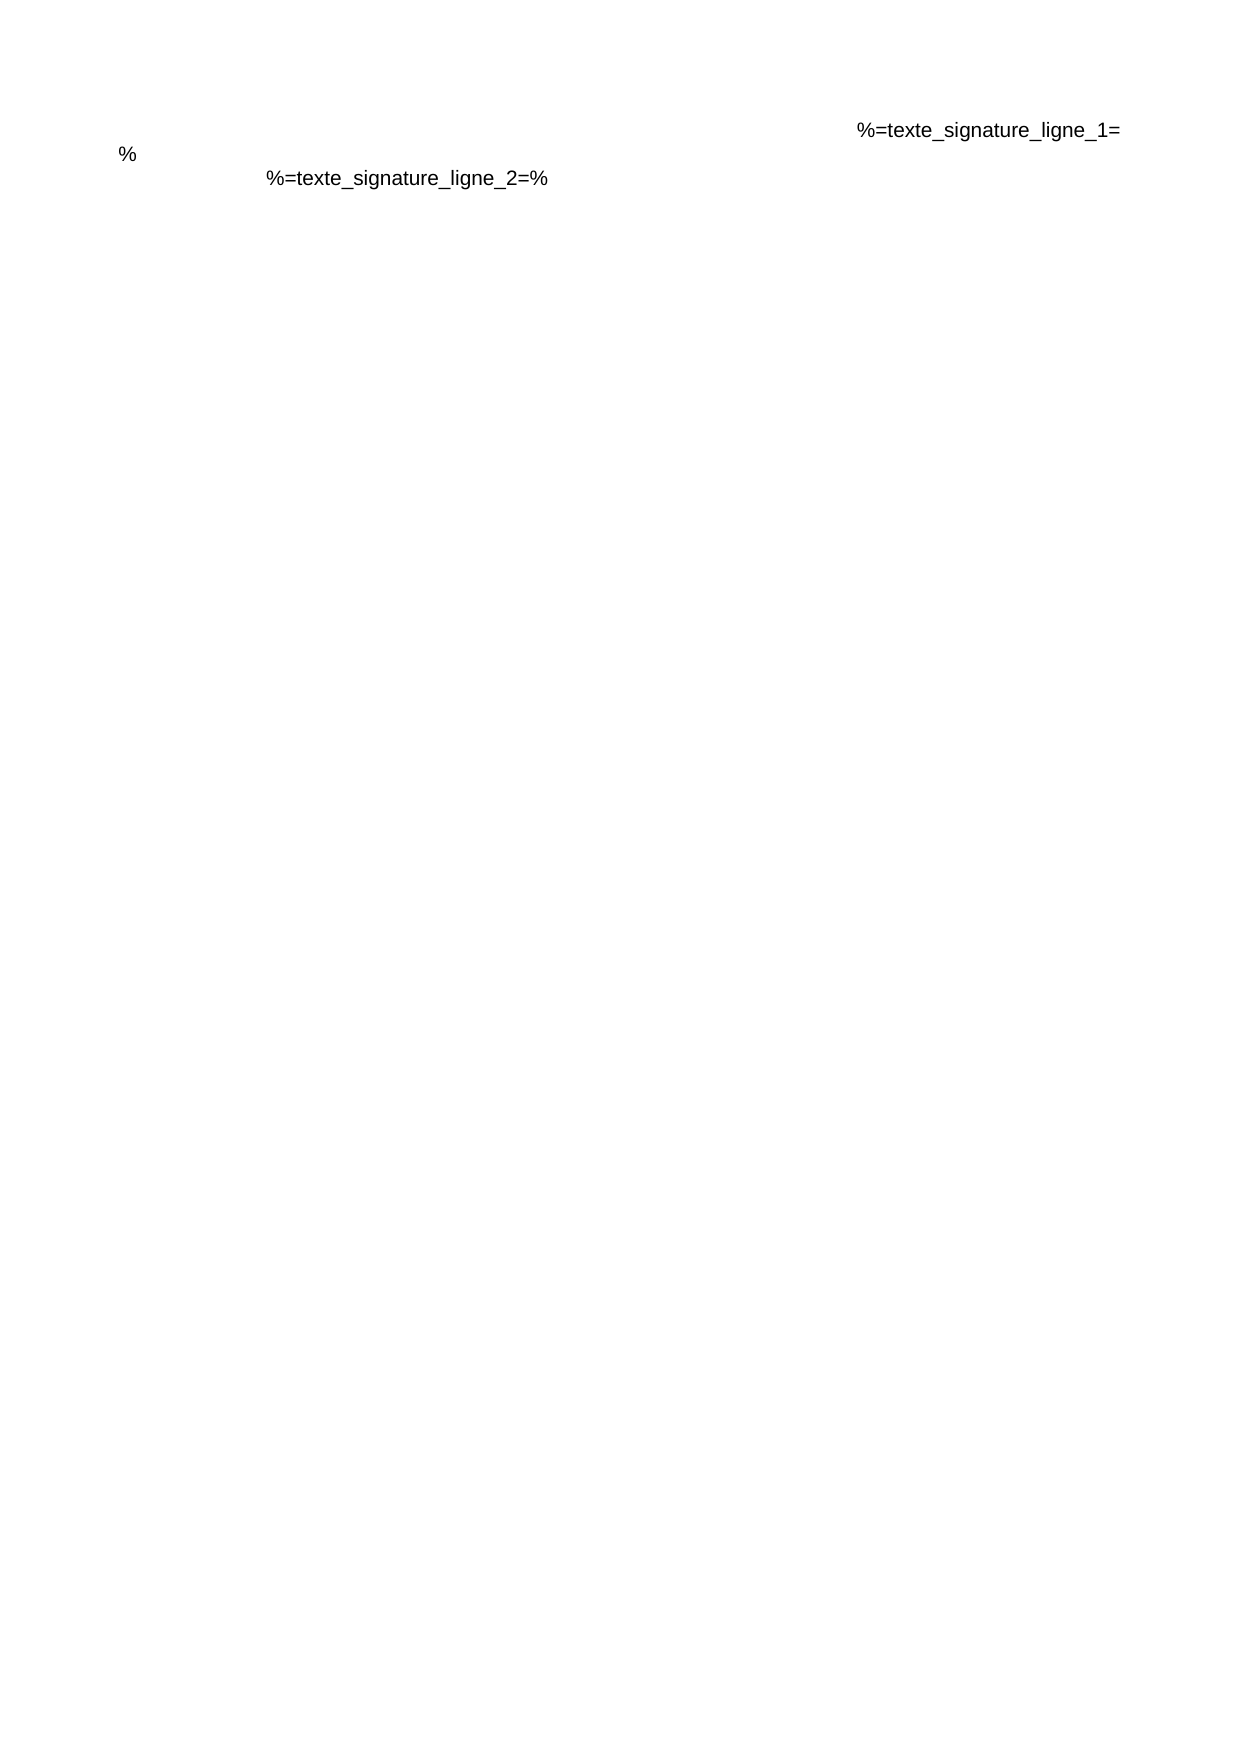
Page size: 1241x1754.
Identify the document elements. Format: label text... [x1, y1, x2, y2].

text %=texte_signature_ligne_2=% [118, 166, 1122, 190]
text %=texte_signature_ligne_1=% [118, 118, 1122, 166]
